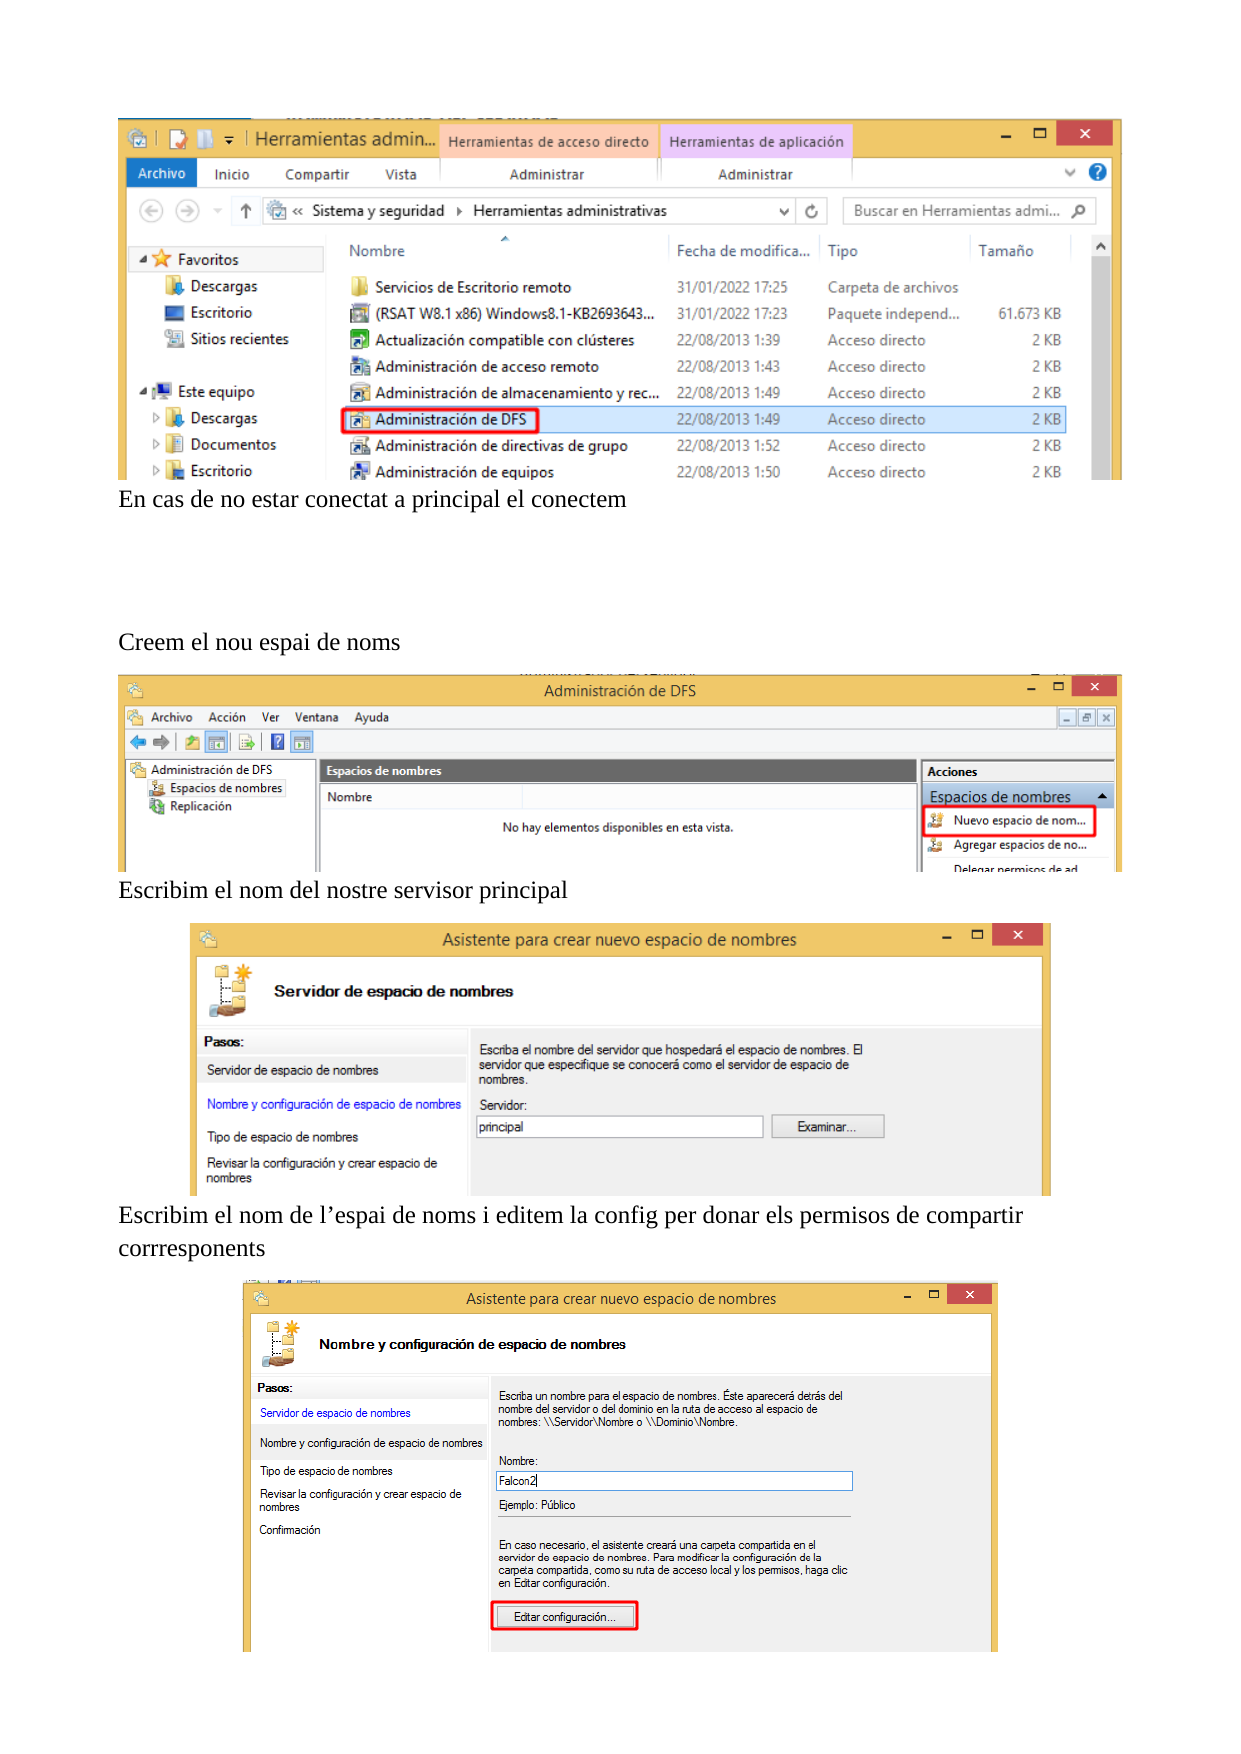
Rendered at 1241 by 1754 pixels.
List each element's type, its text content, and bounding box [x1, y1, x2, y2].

text Escribim el nom de l’espai de noms i editem la config per donar els permisos de compartir corrresponents [118, 923, 1122, 1261]
picture [242, 1280, 998, 1652]
text En cas de no estar conectat a principal el conectem [118, 480, 1122, 512]
picture [189, 923, 1051, 1196]
picture [118, 118, 1123, 480]
picture [118, 674, 1123, 872]
text Escribim el nom del nostre servisor principal [118, 872, 1122, 904]
text Creem el nou espai de noms [118, 627, 1122, 655]
